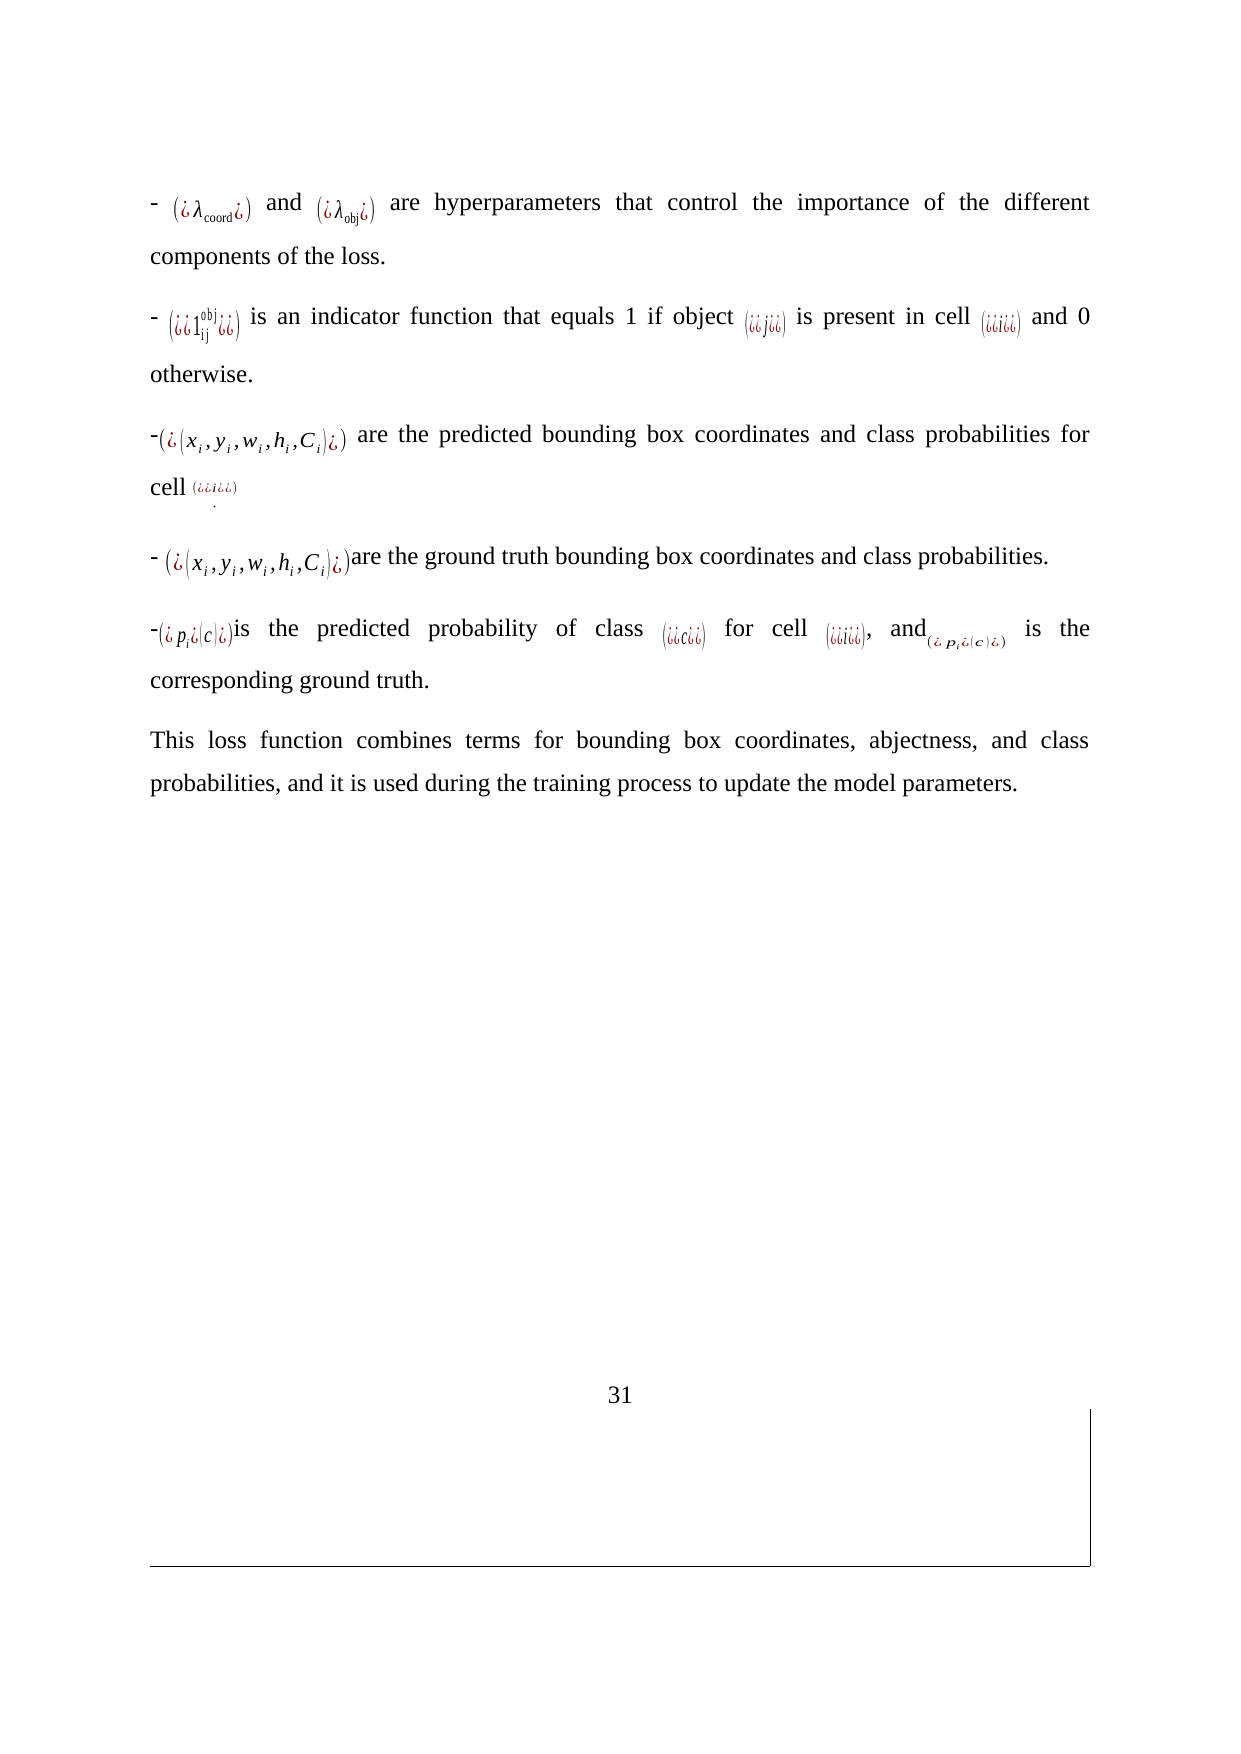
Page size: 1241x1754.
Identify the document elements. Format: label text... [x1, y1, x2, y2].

text - are the ground truth bounding box coordinates and class probabilities. [150, 541, 1090, 582]
text -is the predicted probability of class for cell , and is the corresponding ground truth. [150, 613, 1090, 694]
text This loss function combines terms for bounding box coordinates, abjectness, and class probabilities, and it is used during the training process to update the model parameters. [150, 725, 1090, 797]
text - are the predicted bounding box coordinates and class probabilities for cell [150, 419, 1090, 510]
text - and are hyperparameters that control the importance of the different components of the loss. [150, 187, 1090, 270]
text - is an indicator function that equals 1 if object is present in cell and 0 otherwise. [150, 301, 1090, 388]
